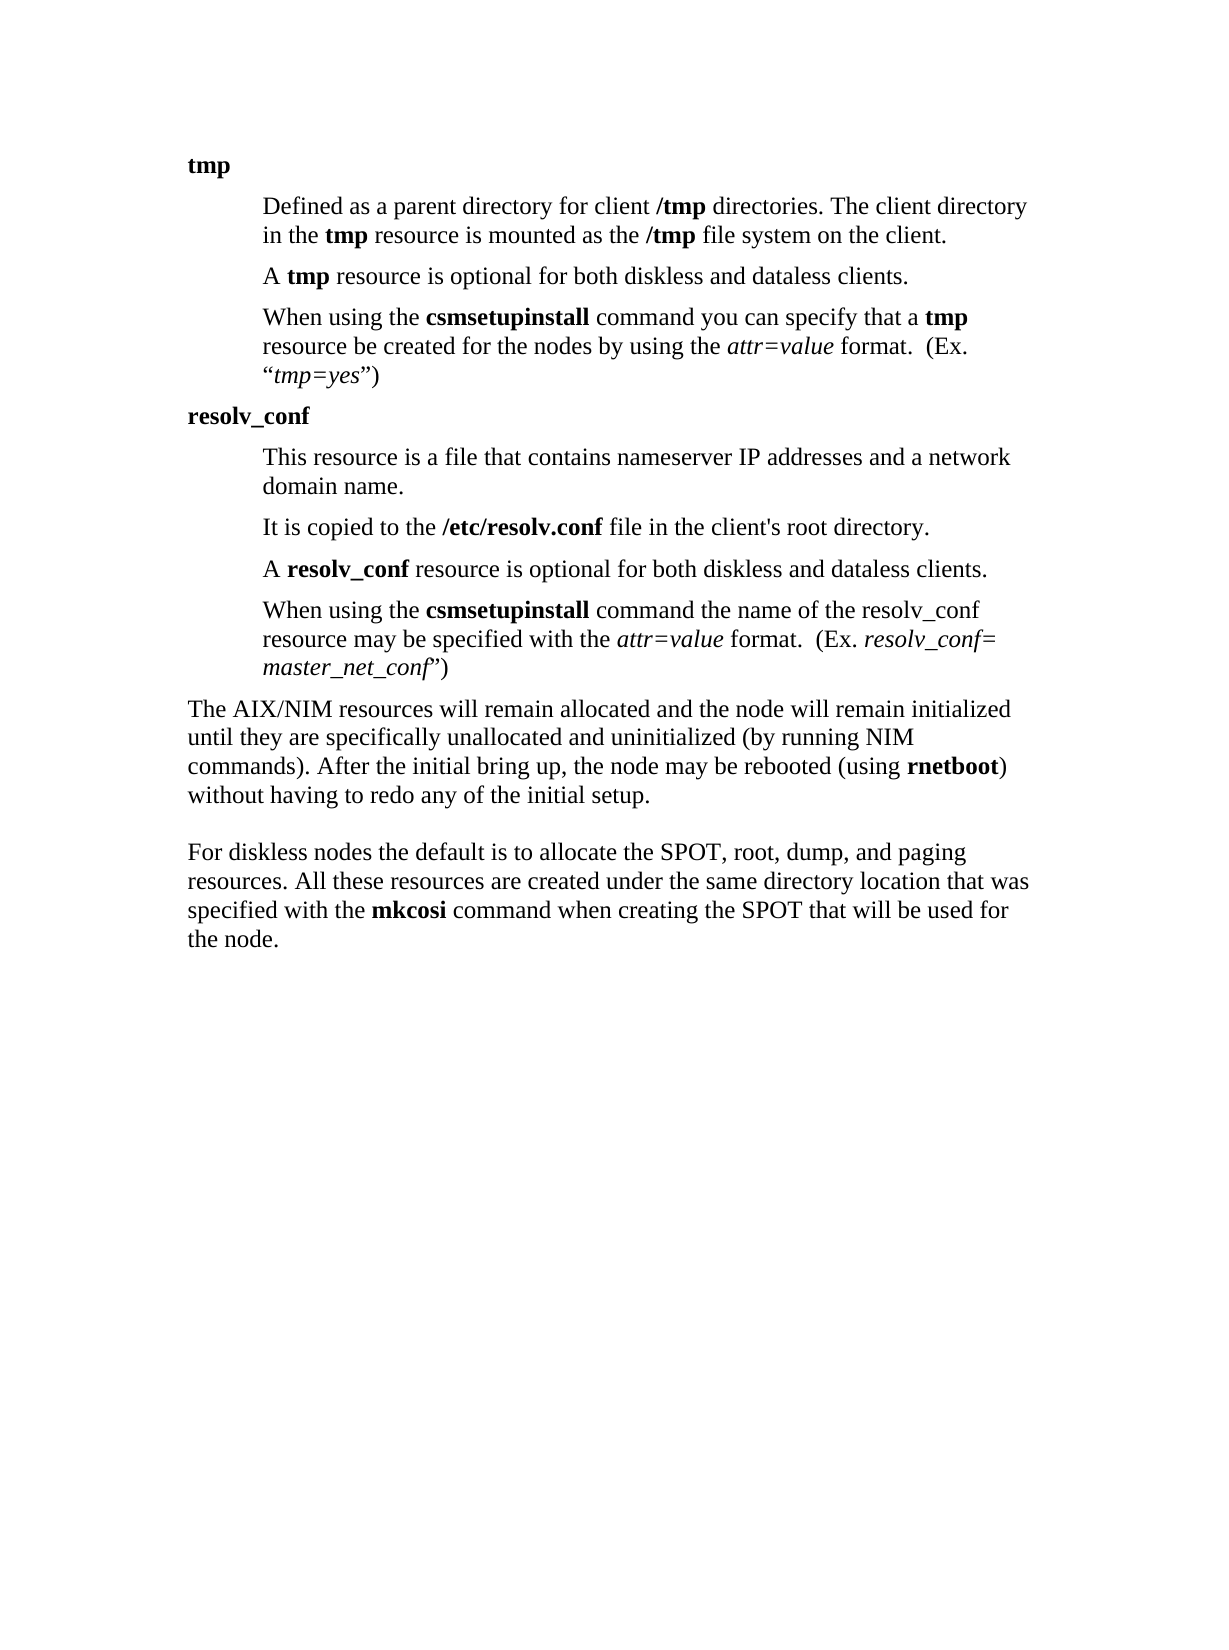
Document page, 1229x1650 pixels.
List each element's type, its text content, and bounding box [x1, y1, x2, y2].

text This resource is a file that contains nameserver IP addresses and a network domain name. [262, 442, 1041, 500]
text When using the csmsetupinstall command you can specify that a tmp resource be created for the nodes by using the attr=value format. (Ex. “tmp=yes”) [262, 302, 1041, 389]
text resolv_conf [187, 401, 1041, 430]
text When using the csmsetupinstall command the name of the resolv_conf resource may be specified with the attr=value format. (Ex. resolv_conf= master_net_conf”) [262, 595, 1041, 681]
text The AIX/NIM resources will remain allocated and the node will remain initialized until they are specifically unallocated and uninitialized (by running NIM commands). After the initial bring up, the node may be rebooted (using rnetboot) without having to redo any of the initial setup. [187, 694, 1041, 809]
text tmp [187, 150, 1041, 179]
text For diskless nodes the default is to allocate the SPOT, root, dump, and paging resources. All these resources are created under the same directory location that was specified with the mkcosi command when creating the SPOT that will be used for the node. [187, 837, 1041, 952]
text A tmp resource is optional for both diskless and dataless clients. [262, 261, 1041, 290]
text It is copied to the /etc/resolv.conf file in the client's root directory. [262, 512, 1041, 541]
text A resolv_conf resource is optional for both diskless and dataless clients. [262, 554, 1041, 582]
text Defined as a parent directory for client /tmp directories. The client directory in the tmp resource is mounted as the /tmp file system on the client. [262, 191, 1041, 249]
